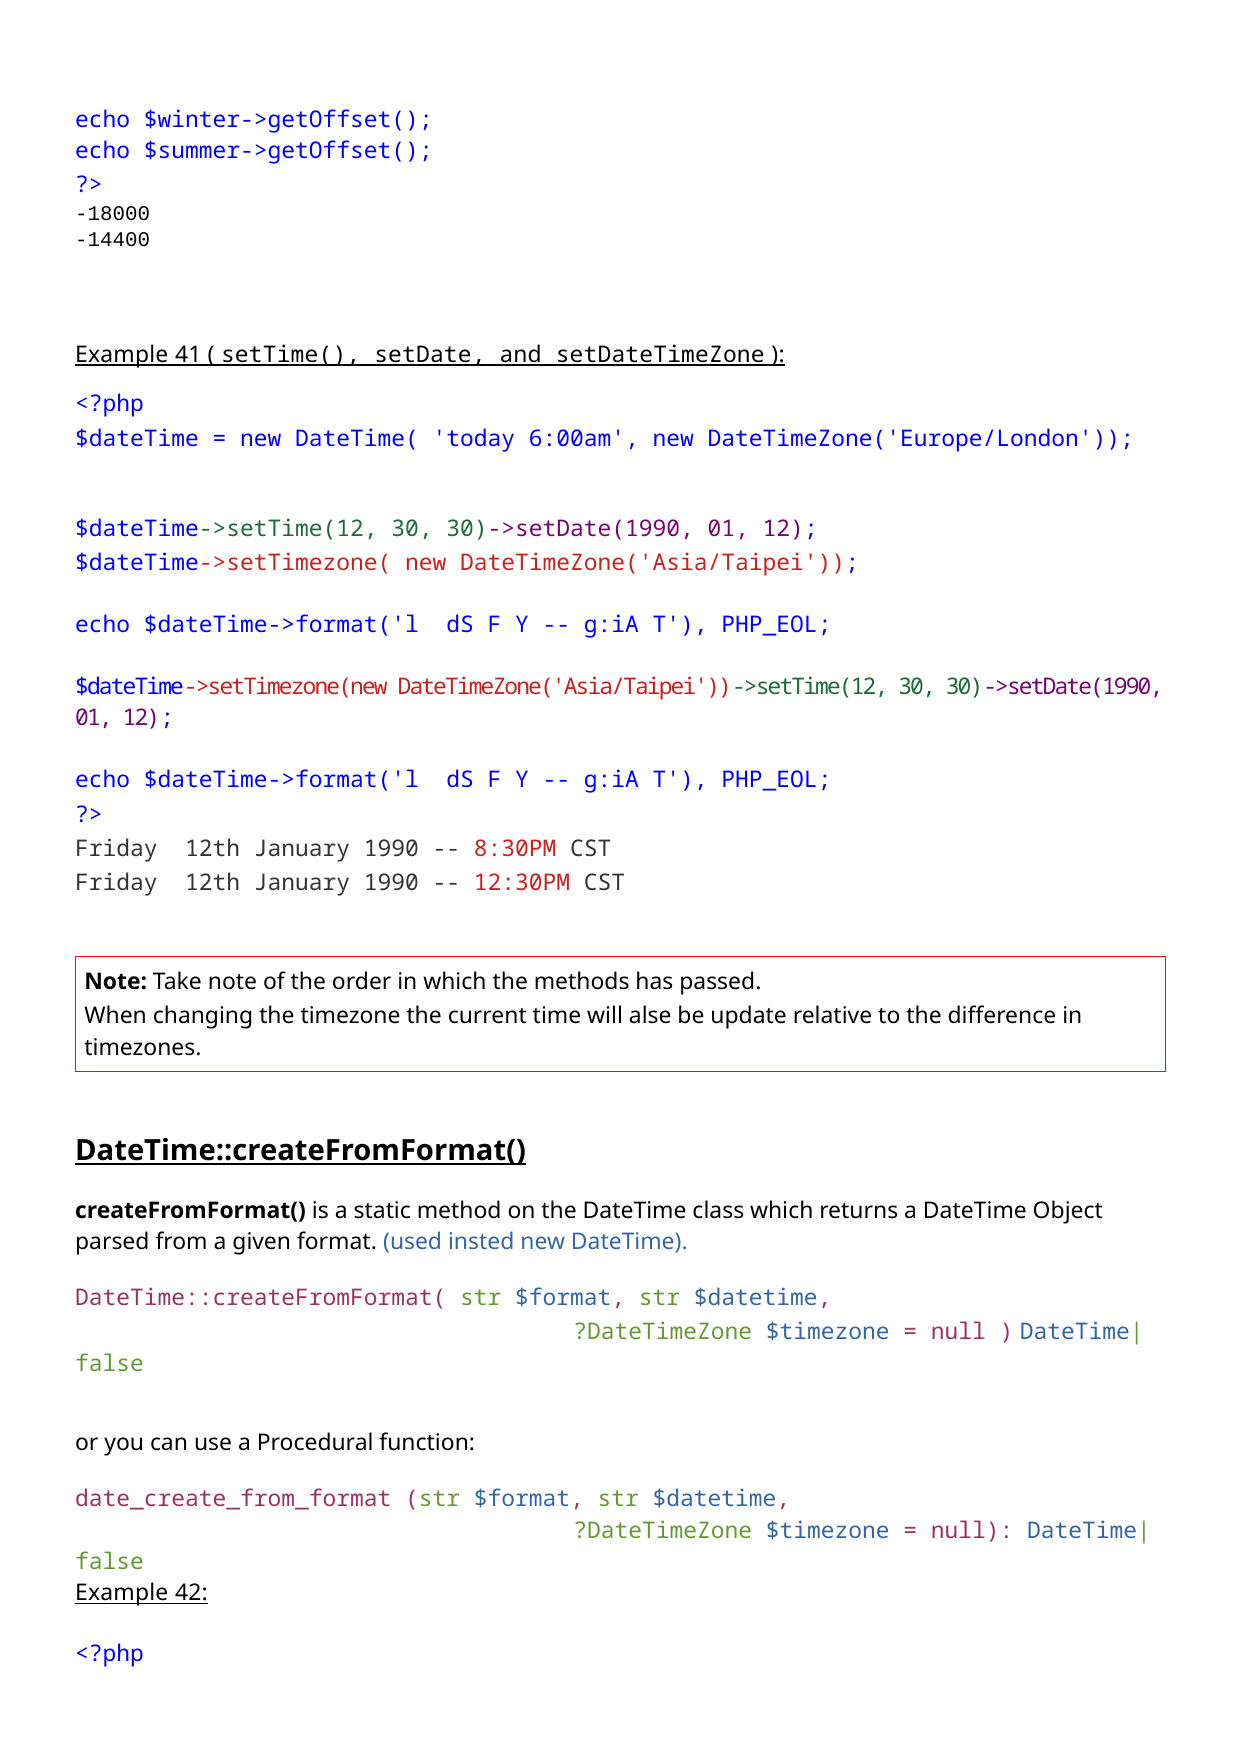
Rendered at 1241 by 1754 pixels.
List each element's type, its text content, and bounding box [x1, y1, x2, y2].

text $dateTime->setTimezone( new DateTimeZone('Asia/Taipei')); [75, 546, 1166, 577]
text echo $winter->getOffset(); [75, 103, 1166, 134]
text When changing the timezone the current time will alse be update relative to the difference in timezones. [76, 990, 1165, 1071]
text $dateTime = new DateTime( 'today 6:00am', new DateTimeZone('Europe/London')); [75, 422, 1166, 453]
text DateTime::createFromFormat( str $format, str $datetime, [75, 1281, 1166, 1312]
text date_create_from_format (str $format, str $datetime, [75, 1482, 1166, 1513]
text -18000 [75, 203, 1166, 226]
text or you can use a Procedural function: [75, 1426, 1166, 1457]
text DateTime::createFromFormat() [75, 1129, 1166, 1169]
text createFromFormat() is a static method on the DateTime class which returns a DateTime Object parsed from a given format. (used insted new DateTime). [75, 1194, 1166, 1256]
text Example 41 ( setTime(), setDate, and setDateTimeZone ): [75, 338, 1166, 369]
text $dateTime->setTimezone(new DateTimeZone('Asia/Taipei'))->setTime(12, 30, 30)->setDate(1990, 01, 12); [75, 670, 1166, 732]
text Friday 12th January 1990 -- 12:30PM CST [75, 866, 1166, 897]
text ?> [75, 168, 1166, 199]
text $dateTime->setTime(12, 30, 30)->setDate(1990, 01, 12); [75, 511, 1166, 543]
text echo $dateTime->format('l dS F Y -- g:iA T'), PHP_EOL; [75, 608, 1166, 639]
text ?DateTimeZone $timezone = null): DateTime|false [75, 1513, 1166, 1576]
text echo $summer->getOffset(); [75, 134, 1166, 165]
text echo $dateTime->format('l dS F Y -- g:iA T'), PHP_EOL; [75, 763, 1166, 794]
text ?> [75, 797, 1166, 829]
text ?DateTimeZone $timezone = null ) DateTime|false [75, 1312, 1166, 1378]
text -14400 [75, 229, 1166, 253]
text Friday 12th January 1990 -- 8:30PM CST [75, 832, 1166, 863]
text Example 42: [75, 1576, 1166, 1607]
text <?php [75, 387, 1166, 418]
text Note: Take note of the order in which the methods has passed. [76, 957, 1165, 990]
text <?php [75, 1637, 1166, 1668]
